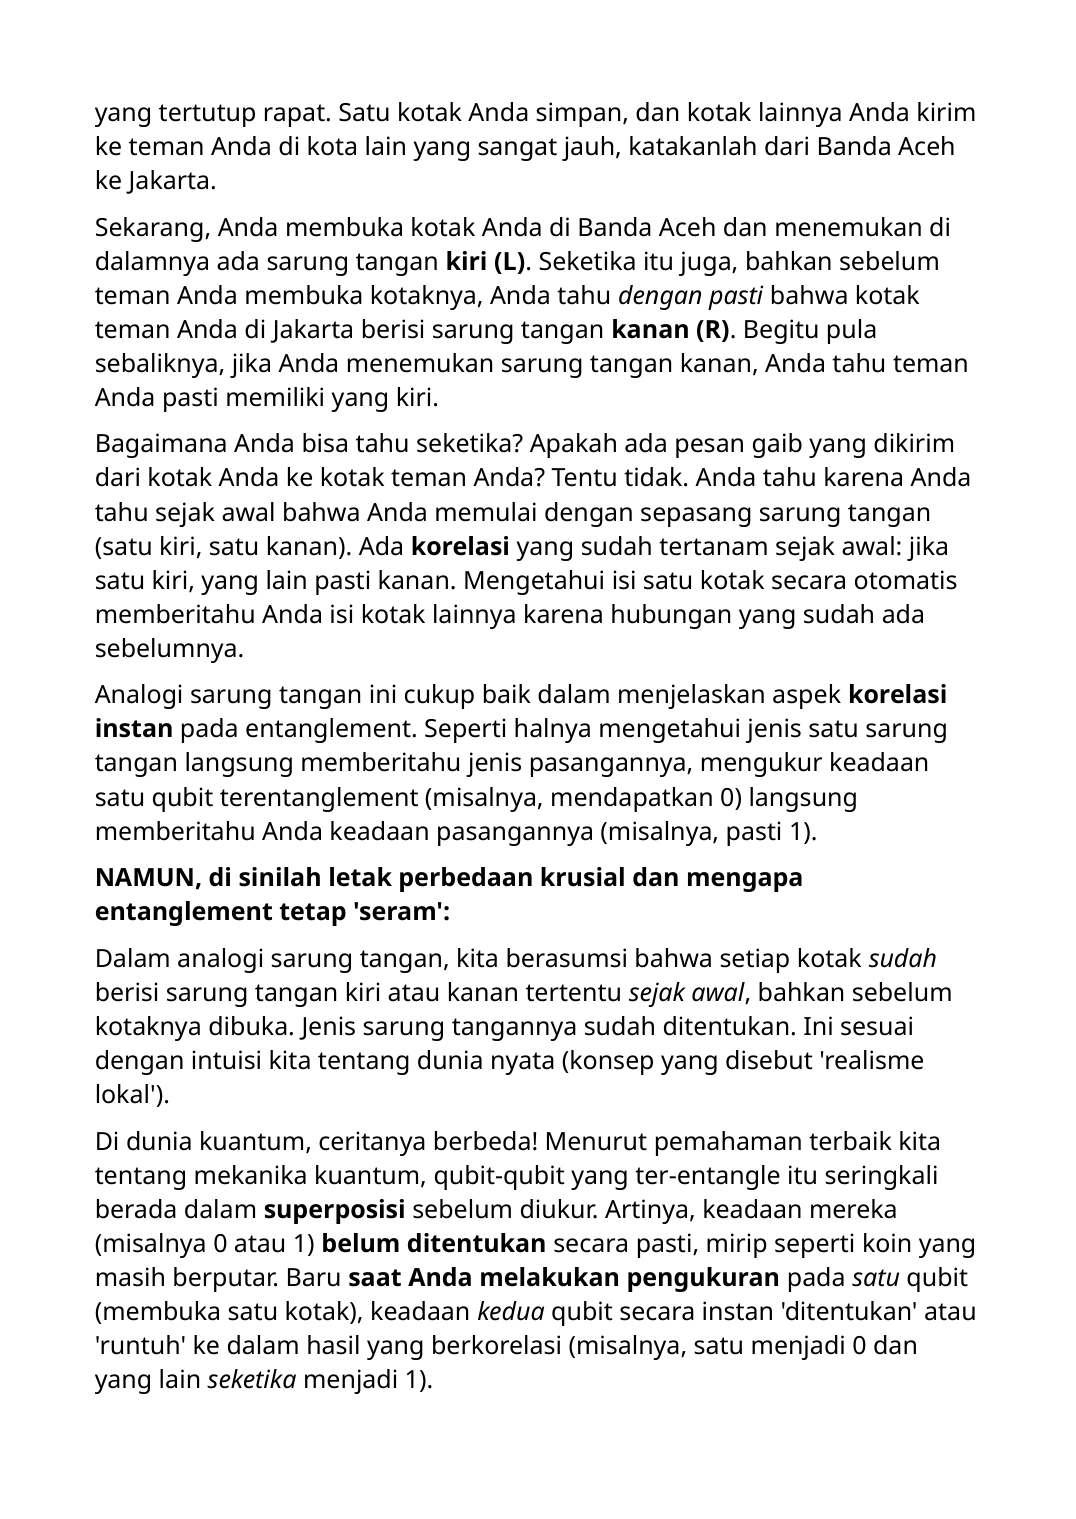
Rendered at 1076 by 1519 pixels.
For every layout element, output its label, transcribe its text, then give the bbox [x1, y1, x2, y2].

text Analogi sarung tangan ini cukup baik dalam menjelaskan aspek korelasi instan pada entanglement. Seperti halnya mengetahui jenis satu sarung tangan langsung memberitahu jenis pasangannya, mengukur keadaan satu qubit terentanglement (misalnya, mendapatkan 0) langsung memberitahu Anda keadaan pasangannya (misalnya, pasti 1). [94, 677, 981, 847]
text Bagaimana Anda bisa tahu seketika? Apakah ada pesan gaib yang dikirim dari kotak Anda ke kotak teman Anda? Tentu tidak. Anda tahu karena Anda tahu sejak awal bahwa Anda memulai dengan sepasang sarung tangan (satu kiri, satu kanan). Ada korelasi yang sudah tertanam sejak awal: jika satu kiri, yang lain pasti kanan. Mengetahui isi satu kotak secara otomatis memberitahu Anda isi kotak lainnya karena hubungan yang sudah ada sebelumnya. [94, 426, 981, 664]
text yang tertutup rapat. Satu kotak Anda simpan, dan kotak lainnya Anda kirim ke teman Anda di kota lain yang sangat jauh, katakanlah dari Banda Aceh ke Jakarta. [94, 94, 981, 197]
text NAMUN, di sinilah letak perbedaan krusial dan mengapa entanglement tetap 'seram': [94, 860, 981, 928]
text Dalam analogi sarung tangan, kita berasumsi bahwa setiap kotak sudah berisi sarung tangan kiri atau kanan tertentu sejak awal, bahkan sebelum kotaknya dibuka. Jenis sarung tangannya sudah ditentukan. Ini sesuai dengan intuisi kita tentang dunia nyata (konsep yang disebut 'realisme lokal'). [94, 940, 981, 1111]
text Sekarang, Anda membuka kotak Anda di Banda Aceh dan menemukan di dalamnya ada sarung tangan kiri (L). Seketika itu juga, bahkan sebelum teman Anda membuka kotaknya, Anda tahu dengan pasti bahwa kotak teman Anda di Jakarta berisi sarung tangan kanan (R). Begitu pula sebaliknya, jika Anda menemukan sarung tangan kanan, Anda tahu teman Anda pasti memiliki yang kiri. [94, 209, 981, 413]
text Di dunia kuantum, ceritanya berbeda! Menurut pemahaman terbaik kita tentang mekanika kuantum, qubit-qubit yang ter-entangle itu seringkali berada dalam superposisi sebelum diukur. Artinya, keadaan mereka (misalnya 0 atau 1) belum ditentukan secara pasti, mirip seperti koin yang masih berputar. Baru saat Anda melakukan pengukuran pada satu qubit (membuka satu kotak), keadaan kedua qubit secara instan 'ditentukan' atau 'runtuh' ke dalam hasil yang berkorelasi (misalnya, satu menjadi 0 dan yang lain seketika menjadi 1). [94, 1123, 981, 1396]
